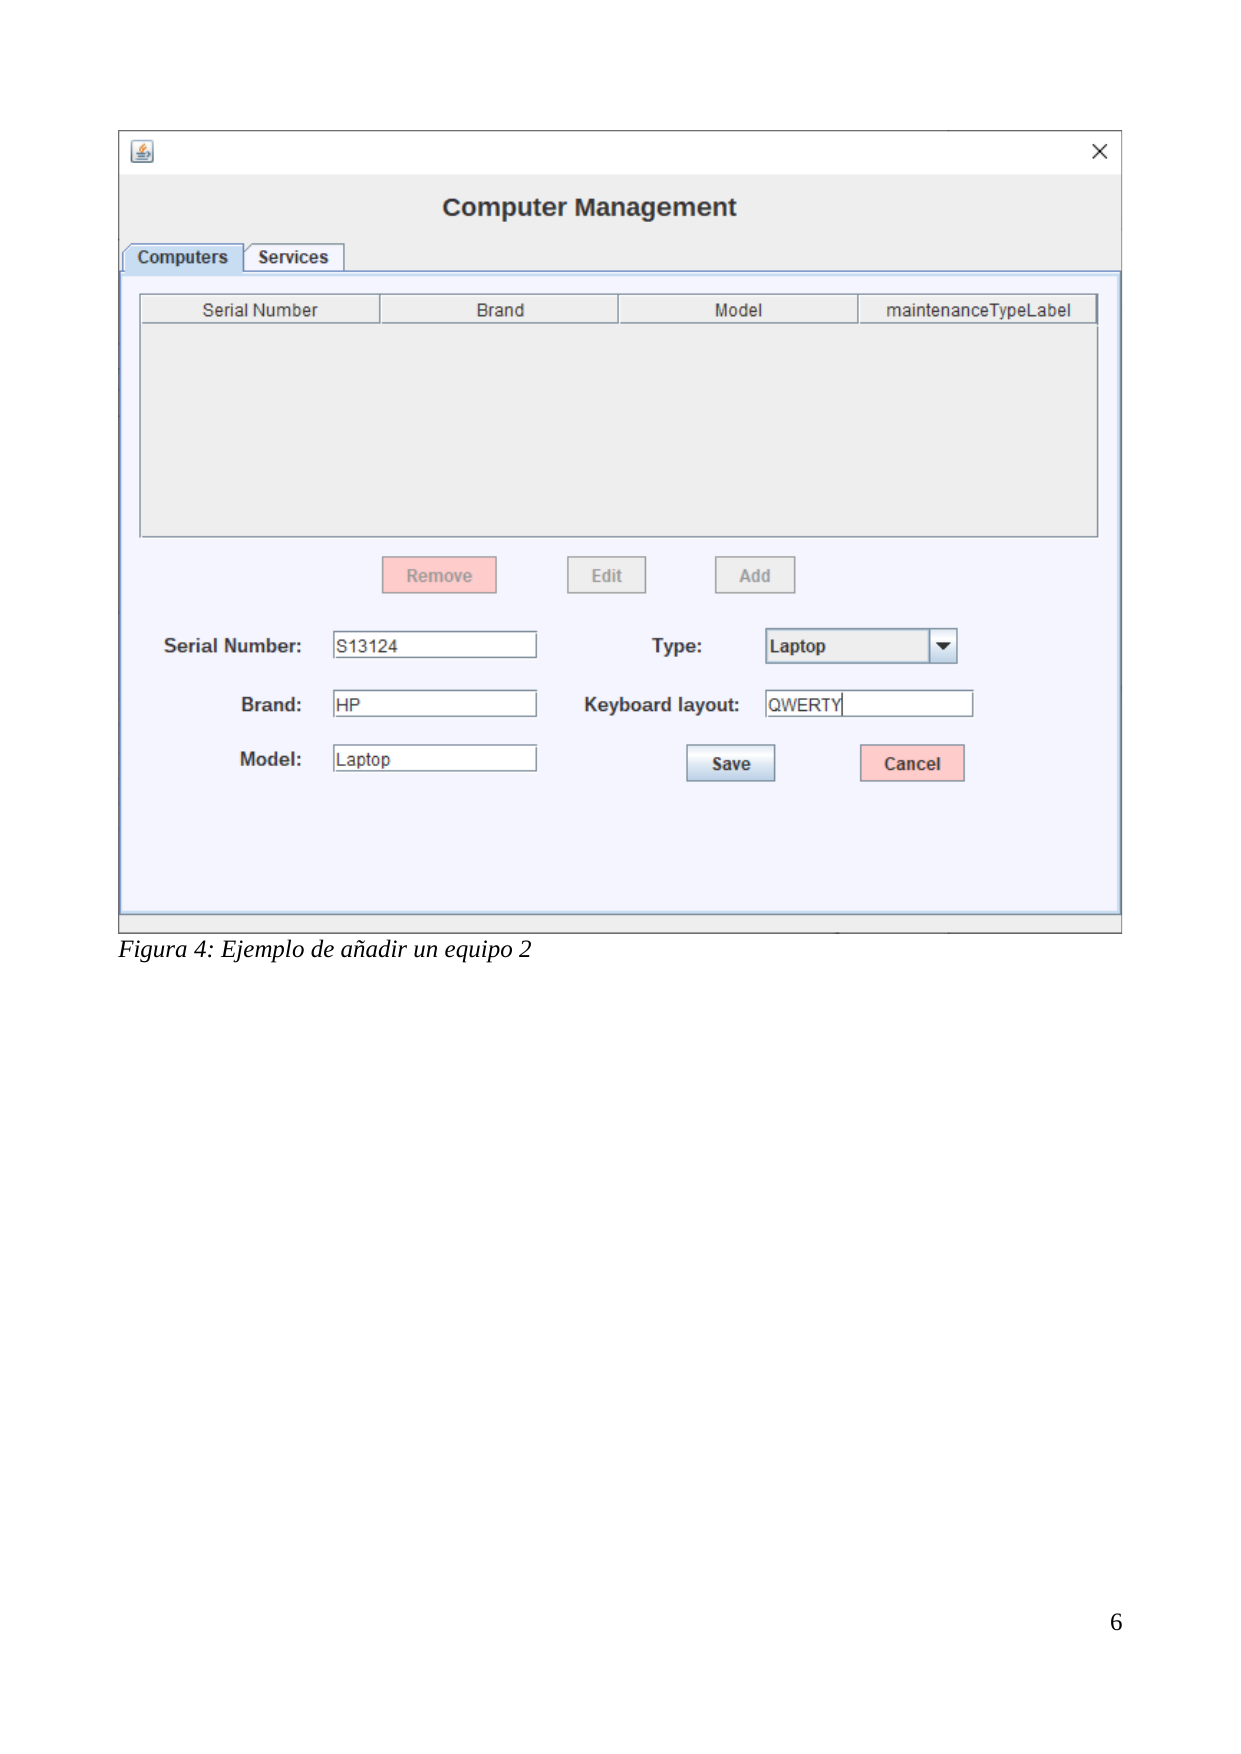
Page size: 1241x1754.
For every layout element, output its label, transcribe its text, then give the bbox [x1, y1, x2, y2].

picture [118, 130, 1123, 934]
text Figura 4: Ejemplo de añadir un equipo 2 [118, 934, 1122, 962]
